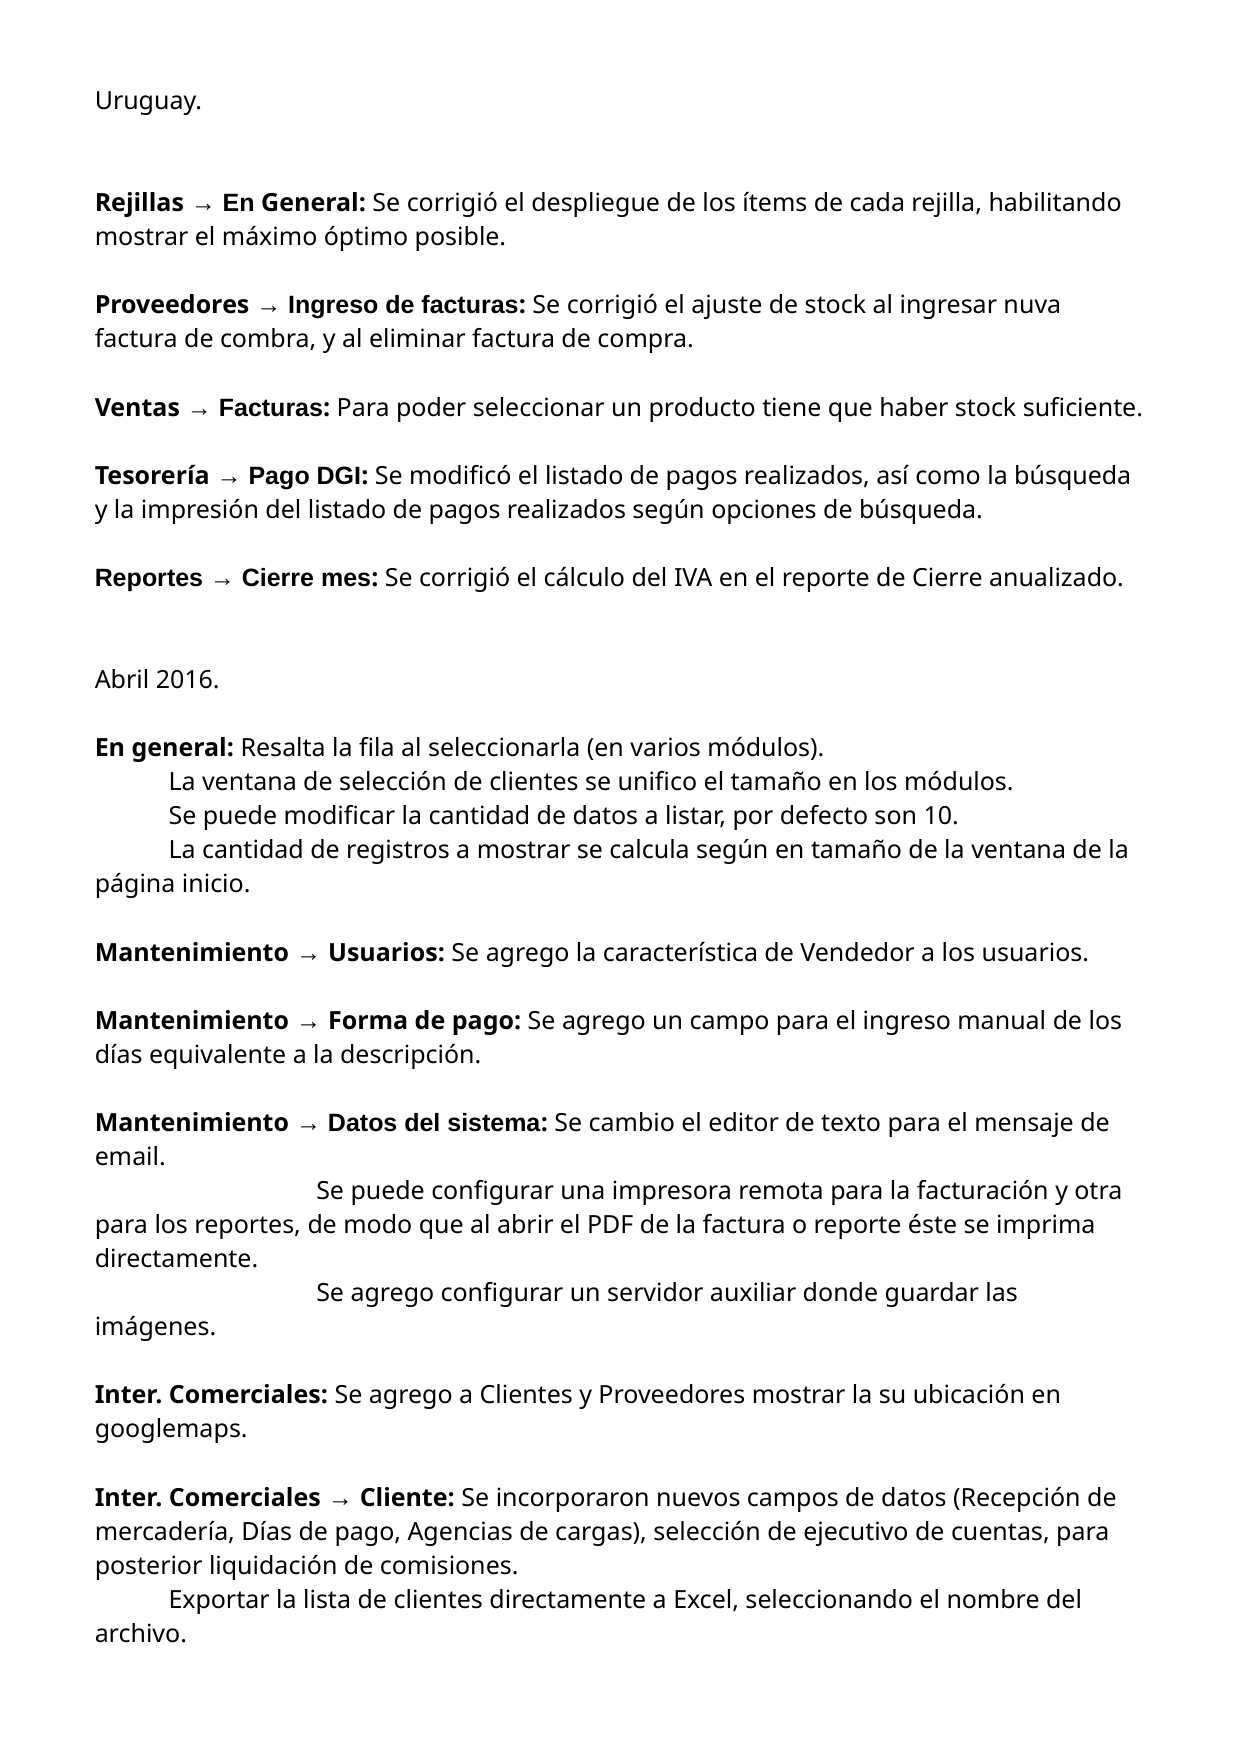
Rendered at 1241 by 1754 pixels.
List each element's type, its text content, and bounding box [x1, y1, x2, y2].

text Reportes → Cierre mes: Se corrigió el cálculo del IVA en el reporte de Cierre anualizado. [94, 559, 1146, 594]
text Mantenimiento → Usuarios: Se agrego la característica de Vendedor a los usuarios. [94, 934, 1146, 968]
text Uruguay. [94, 83, 1146, 117]
text Rejillas → En General: Se corrigió el despliegue de los ítems de cada rejilla, habilitando mostrar el máximo óptimo posible. [94, 185, 1146, 253]
text La ventana de selección de clientes se unifico el tamaño en los módulos. [94, 764, 1146, 798]
text Tesorería → Pago DGI: Se modificó el listado de pagos realizados, así como la búsqueda y la impresión del listado de pagos realizados según opciones de búsqueda. [94, 457, 1146, 526]
text Abril 2016. [94, 662, 1146, 696]
text Proveedores → Ingreso de facturas: Se corrigió el ajuste de stock al ingresar nuva factura de combra, y al eliminar factura de compra. [94, 287, 1146, 355]
text Inter. Comerciales → Cliente: Se incorporaron nuevos campos de datos (Recepción de mercadería, Días de pago, Agencias de cargas), selección de ejecutivo de cuentas, para posterior liquidación de comisiones. [94, 1479, 1146, 1581]
text Se puede configurar una impresora remota para la facturación y otra para los reportes, de modo que al abrir el PDF de la factura o reporte éste se imprima directamente. [94, 1173, 1146, 1275]
text La cantidad de registros a mostrar se calcula según en tamaño de la ventana de la página inicio. [94, 832, 1146, 900]
text Se agrego configurar un servidor auxiliar donde guardar las imágenes. [94, 1275, 1146, 1343]
text Exportar la lista de clientes directamente a Excel, seleccionando el nombre del archivo. [94, 1581, 1146, 1649]
text Se puede modificar la cantidad de datos a listar, por defecto son 10. [94, 798, 1146, 832]
text Mantenimiento → Forma de pago: Se agrego un campo para el ingreso manual de los días equivalente a la descripción. [94, 1002, 1146, 1071]
text Mantenimiento → Datos del sistema: Se cambio el editor de texto para el mensaje de email. [94, 1104, 1146, 1173]
text Ventas → Facturas: Para poder seleccionar un producto tiene que haber stock suficiente. [94, 389, 1146, 423]
text En general: Resalta la fila al seleccionarla (en varios módulos). [94, 730, 1146, 764]
text Inter. Comerciales: Se agrego a Clientes y Proveedores mostrar la su ubicación en googlemaps. [94, 1377, 1146, 1445]
